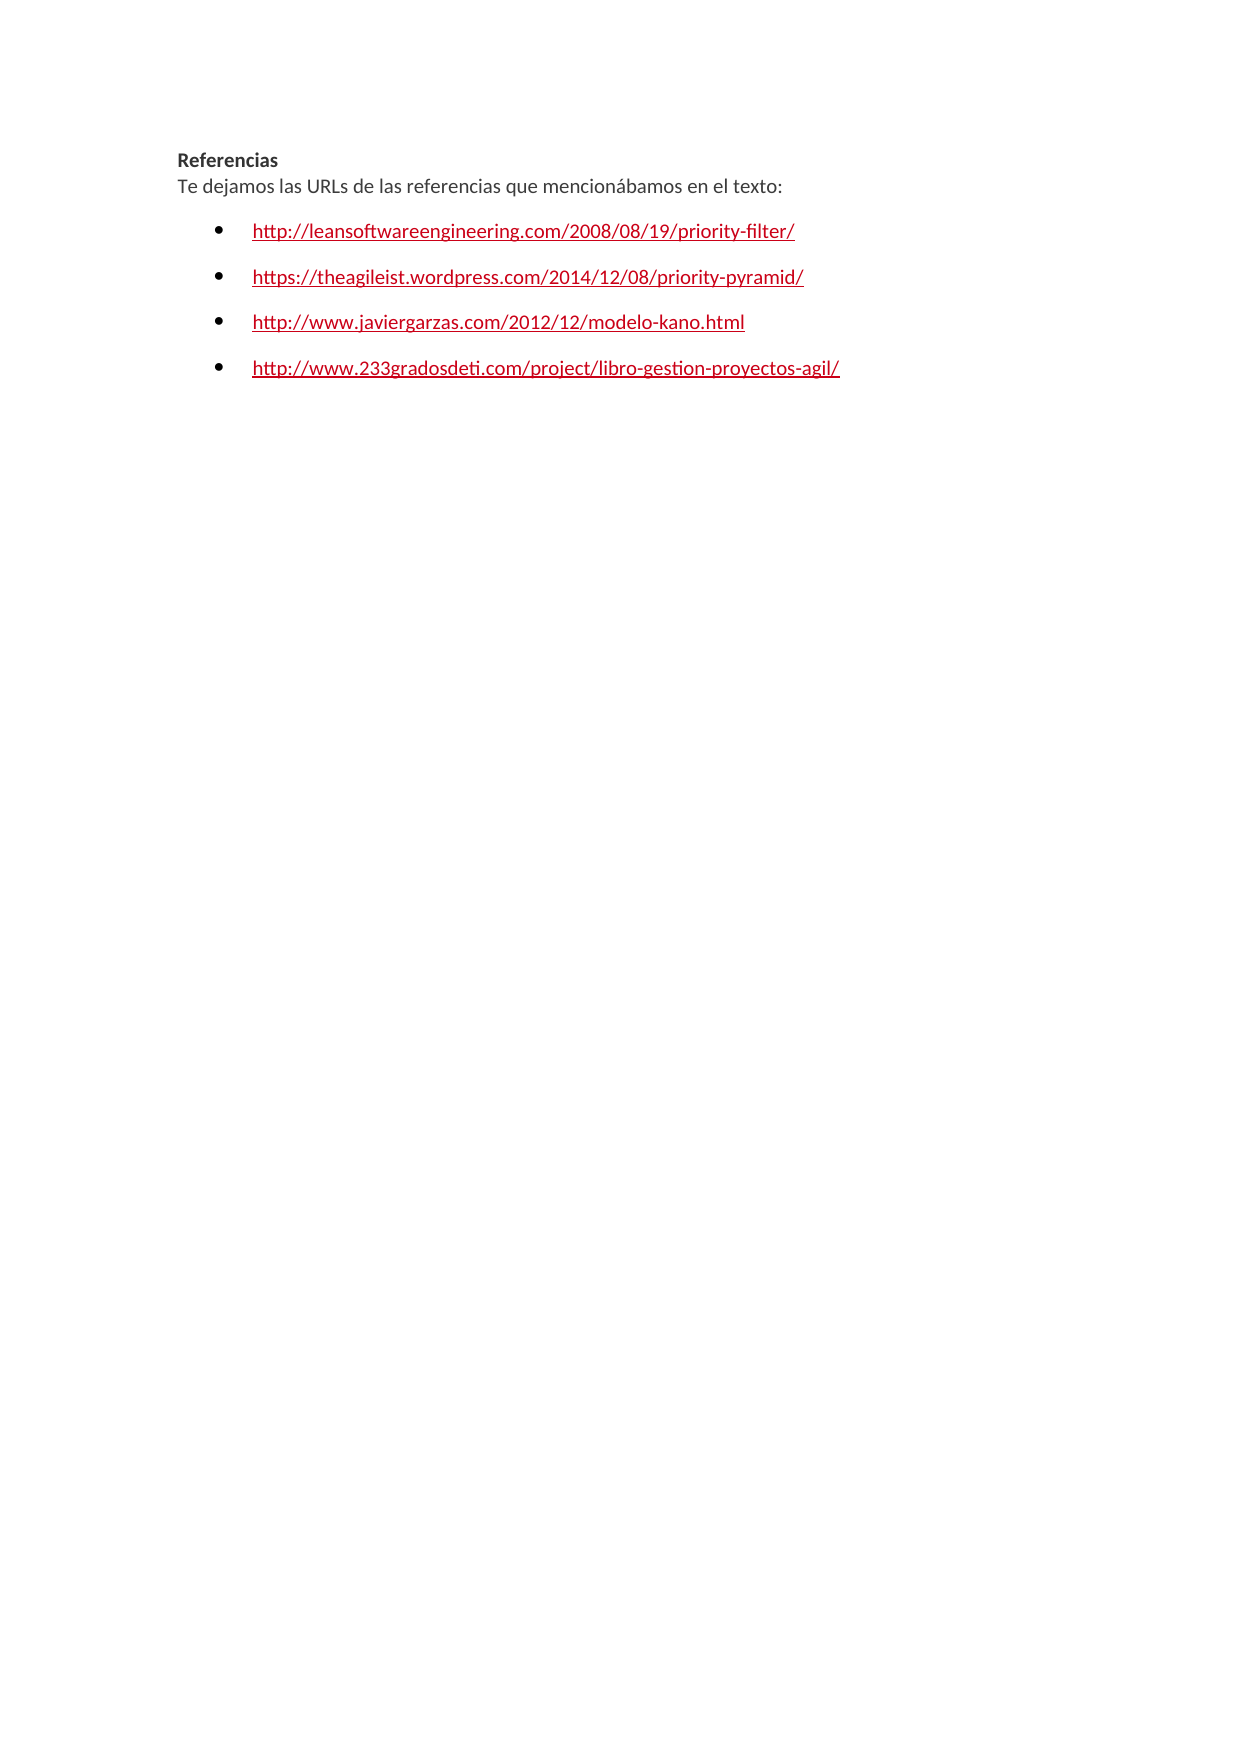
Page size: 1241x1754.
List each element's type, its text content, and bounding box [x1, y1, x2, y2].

list http://www.javiergarzas.com/2012/12/modelo-kano.html [215, 300, 1063, 335]
list http://www.233gradosdeti.com/project/libro-gestion-proyectos-agil/ [215, 345, 1063, 380]
list http://leansoftwareengineering.com/2008/08/19/priority-filter/ [215, 209, 1063, 244]
list https://theagileist.wordpress.com/2014/12/08/priority-pyramid/ [215, 254, 1063, 289]
text Referencias [177, 148, 1063, 173]
text Te dejamos las URLs de las referencias que mencionábamos en el texto: [177, 173, 1063, 198]
